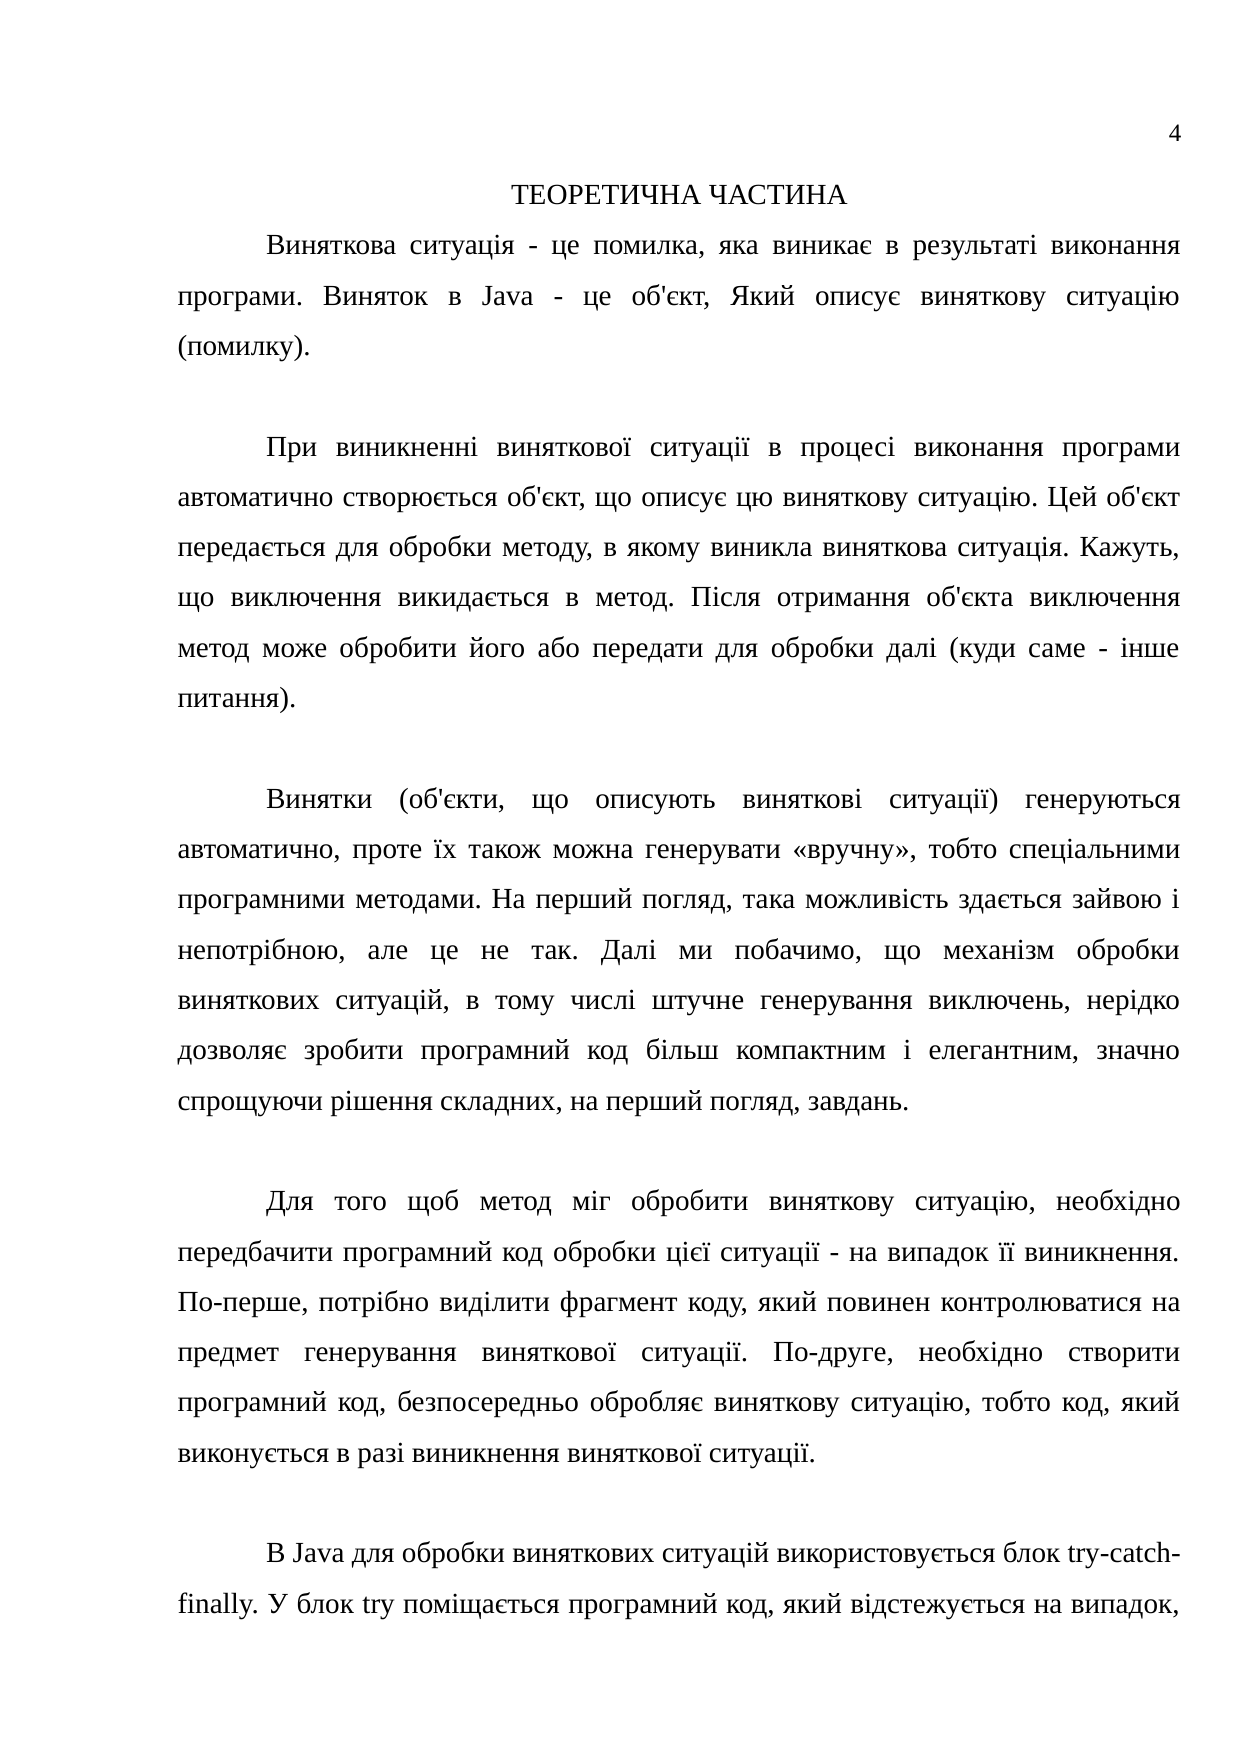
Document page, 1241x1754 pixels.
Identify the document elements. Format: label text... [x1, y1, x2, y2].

subtitle ТЕОРЕТИЧНА ЧАСТИНА [177, 177, 1181, 211]
text Для того щоб метод міг обробити виняткову ситуацію, необхідно передбачити програмний код обробки цієї ситуації - на випадок її виникнення. По-перше, потрібно виділити фрагмент коду, який повинен контролюватися на предмет генерування виняткової ситуації. По-друге, необхідно створити програмний код, безпосередньо обробляє виняткову ситуацію, тобто код, який виконується в разі виникнення виняткової ситуації. [177, 1183, 1181, 1468]
text В Java для обробки виняткових ситуацій використовується блок try-catch-finally. У блок try поміщається програмний код, який відстежується на випадок, [177, 1536, 1181, 1619]
text Виняткова ситуація - це помилка, яка виникає в результаті виконання програми. Виняток в Java - це об'єкт, Який описує виняткову ситуацію (помилку). [177, 227, 1181, 362]
text Винятки (об'єкти, що описують виняткові ситуації) генеруються автоматично, проте їх також можна генерувати «вручну», тобто спеціальними програмними методами. На перший погляд, така можливість здається зайвою і непотрібною, але це не так. Далі ми побачимо, що механізм обробки виняткових ситуацій, в тому числі штучне генерування виключень, нерідко дозволяє зробити програмний код більш компактним і елегантним, значно спрощуючи рішення складних, на перший погляд, завдань. [177, 781, 1181, 1116]
text При виникненні виняткової ситуації в процесі виконання програми автоматично створюється об'єкт, що описує цю виняткову ситуацію. Цей об'єкт передається для обробки методу, в якому виникла виняткова ситуація. Кажуть, що виключення викидається в метод. Після отримання об'єкта виключення метод може обробити його або передати для обробки далі (куди саме - інше питання). [177, 429, 1181, 714]
